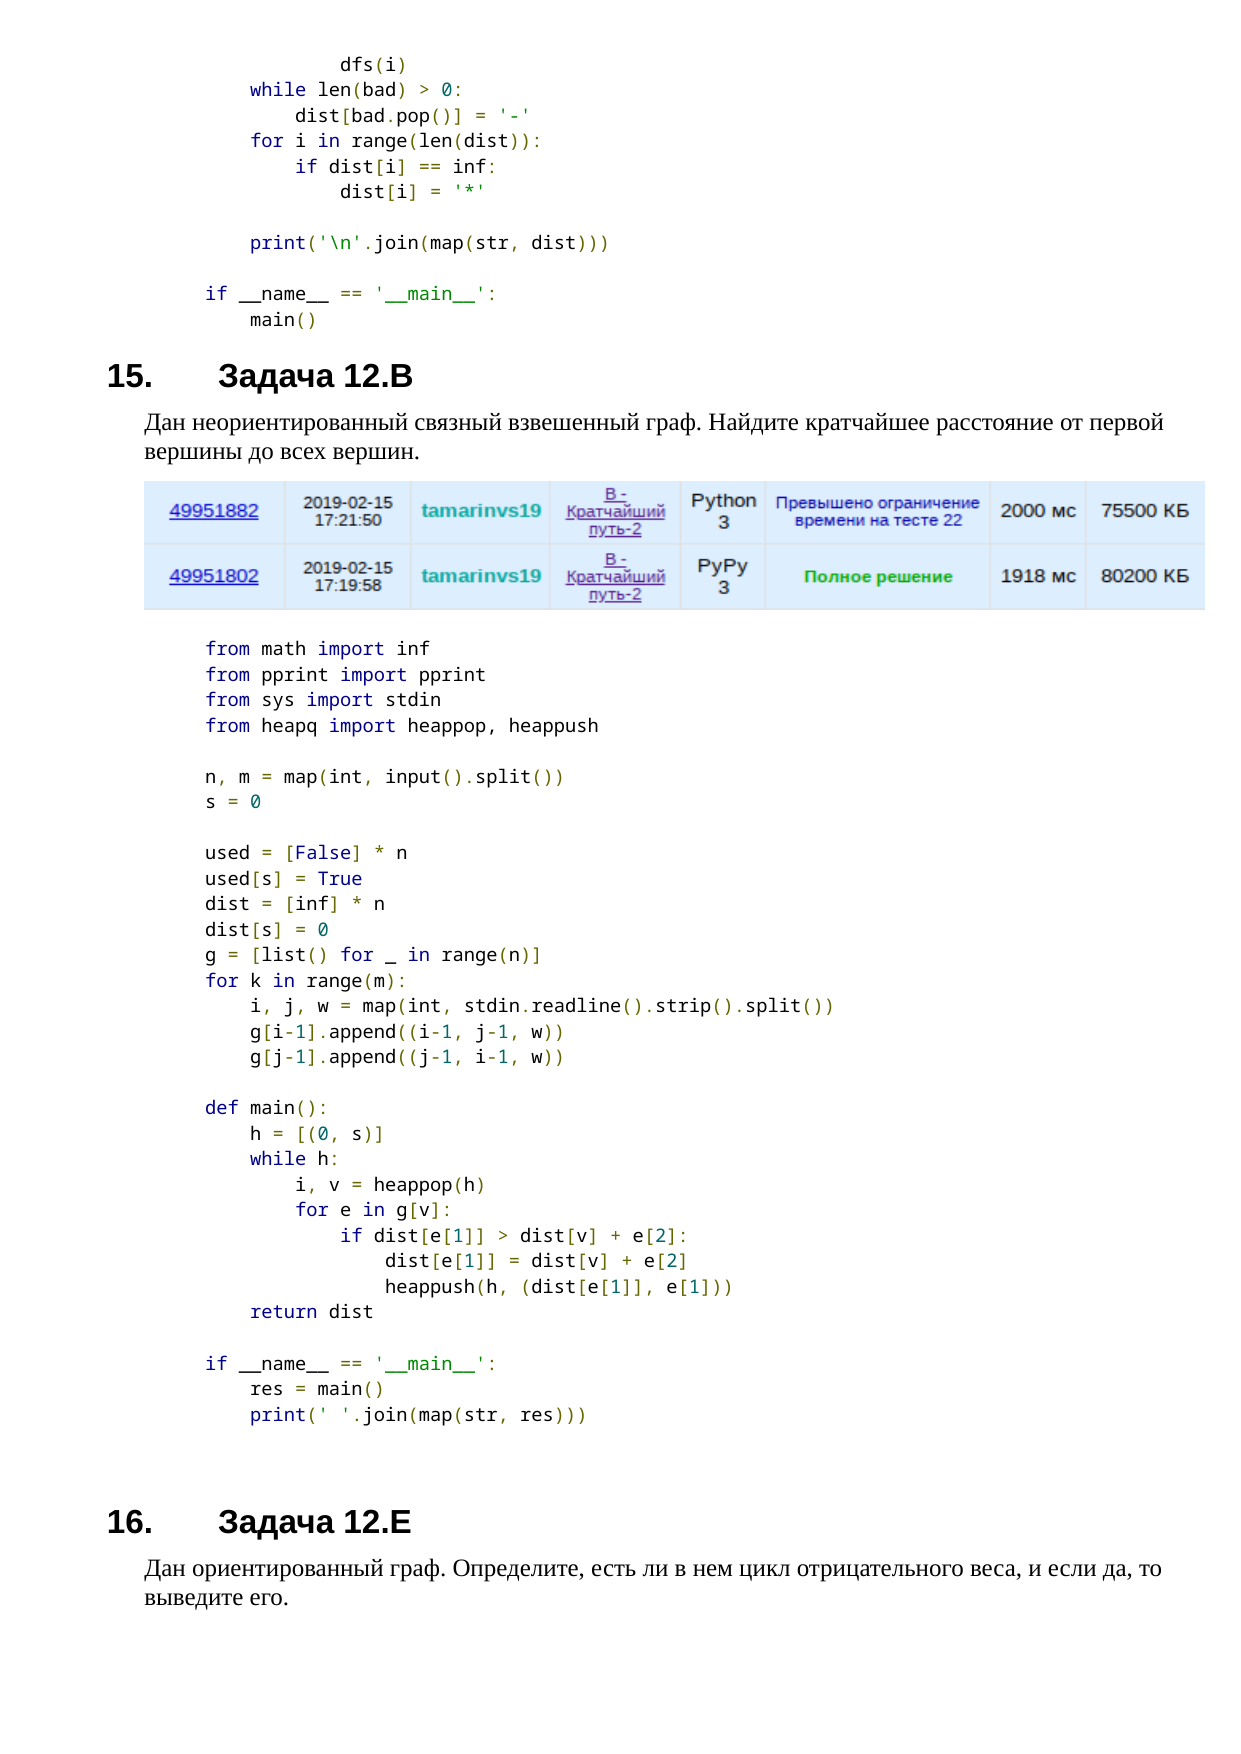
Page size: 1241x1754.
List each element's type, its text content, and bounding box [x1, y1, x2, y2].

text dfs(i) [116, 51, 1138, 76]
text main() [116, 306, 1138, 332]
text n, m = map(int, input().split()) [116, 763, 1138, 788]
text dist = [inf] * n [116, 891, 1138, 916]
subtitle Задача 12.В [107, 357, 1186, 395]
text for i in range(len(dist)): [116, 127, 1138, 153]
text h = [(0, s)] [116, 1120, 1138, 1146]
text dist[i] = '*' [116, 178, 1138, 204]
text from heapq import heappop, heappush [116, 712, 1138, 737]
text for e in g[v]: [116, 1197, 1138, 1222]
text i, j, w = map(int, stdin.readline().strip().split()) [116, 993, 1138, 1018]
text if dist[e[1]] > dist[v] + e[2]: [116, 1222, 1138, 1248]
picture [144, 481, 1205, 610]
text return dist [116, 1299, 1138, 1324]
list Дан ориентированный граф. Определите, есть ли в нем цикл отрицательного веса, и если да, то выведите его. [107, 1553, 1186, 1611]
text print('\n'.join(map(str, dist))) [116, 229, 1138, 255]
text if dist[i] == inf: [116, 153, 1138, 178]
text while len(bad) > 0: [116, 76, 1138, 102]
list Дан неориентированный связный взвешенный граф. Найдите кратчайшее расстояние от первой вершины до всех вершин. [107, 407, 1186, 465]
text used = [False] * n [116, 839, 1138, 865]
text g = [list() for _ in range(n)] [116, 942, 1138, 967]
text res = main() [116, 1375, 1138, 1401]
text heappush(h, (dist[e[1]], e[1])) [116, 1273, 1138, 1299]
text dist[e[1]] = dist[v] + e[2] [116, 1248, 1138, 1273]
text from math import inf [116, 635, 1138, 661]
text print(' '.join(map(str, res))) [116, 1401, 1138, 1426]
text g[j-1].append((j-1, i-1, w)) [116, 1044, 1138, 1069]
text for k in range(m): [116, 967, 1138, 993]
text s = 0 [116, 788, 1138, 814]
text while h: [116, 1146, 1138, 1171]
text if __name__ == '__main__': [116, 281, 1138, 306]
text used[s] = True [116, 865, 1138, 891]
text dist[s] = 0 [116, 916, 1138, 942]
text from pprint import pprint [116, 661, 1138, 686]
text from sys import stdin [116, 686, 1138, 712]
subtitle Задача 12.Е [107, 1502, 1186, 1541]
text def main(): [116, 1095, 1138, 1120]
text dist[bad.pop()] = '-' [116, 102, 1138, 127]
text if __name__ == '__main__': [116, 1350, 1138, 1375]
text g[i-1].append((i-1, j-1, w)) [116, 1018, 1138, 1044]
text i, v = heappop(h) [116, 1171, 1138, 1197]
